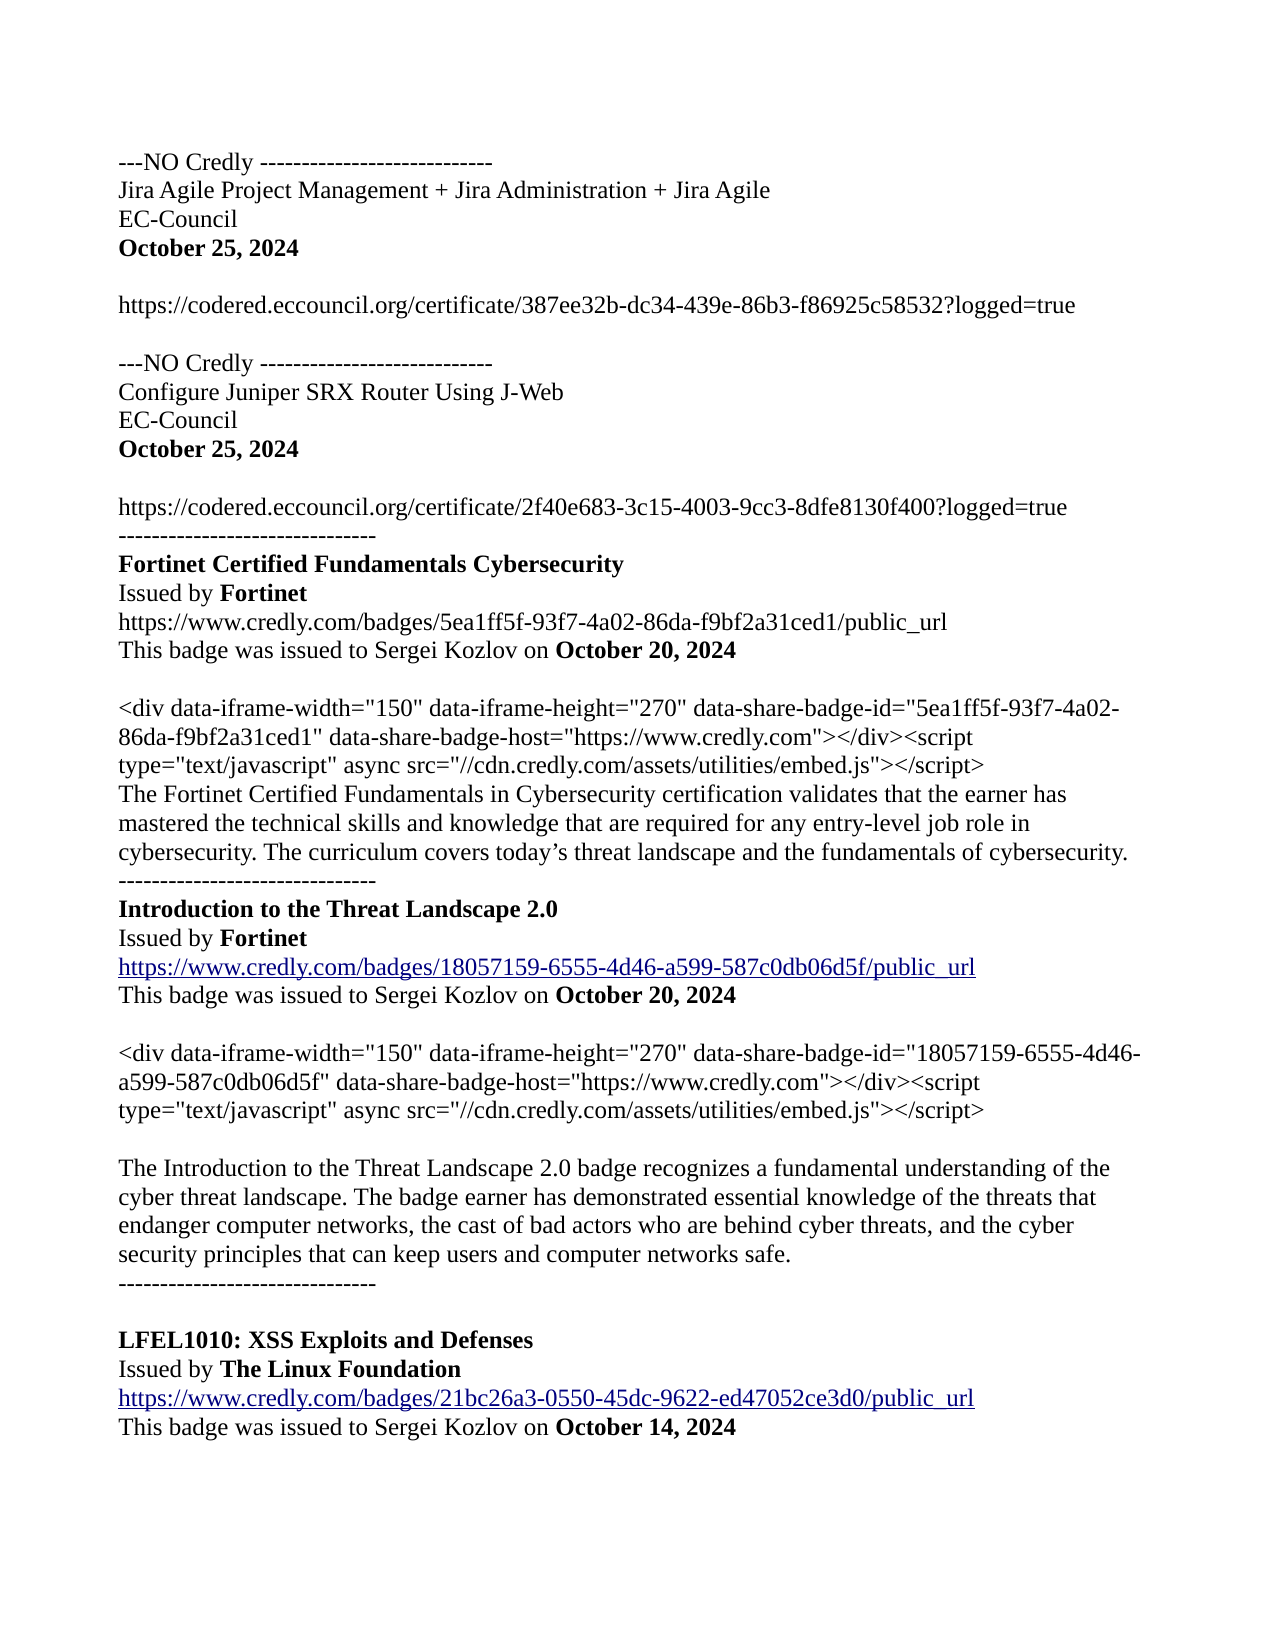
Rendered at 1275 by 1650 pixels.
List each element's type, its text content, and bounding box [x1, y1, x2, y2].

text ------------------------------- [118, 1268, 1157, 1297]
text https://www.credly.com/badges/18057159-6555-4d46-a599-587c0db06d5f/public_url [118, 952, 1157, 981]
text Issued by The Linux Foundation [118, 1354, 1157, 1383]
text ---NO Credly ---------------------------- [118, 147, 1157, 176]
text ------------------------------- [118, 866, 1157, 894]
text This badge was issued to Sergei Kozlov on October 20, 2024 [118, 981, 1157, 1009]
text Issued by Fortinet [118, 578, 1157, 607]
text Fortinet Certified Fundamentals Cybersecurity [118, 549, 1157, 578]
text https://codered.eccouncil.org/certificate/387ee32b-dc34-439e-86b3-f86925c58532?logged=true [118, 291, 1157, 319]
text https://www.credly.com/badges/5ea1ff5f-93f7-4a02-86da-f9bf2a31ced1/public_url [118, 607, 1157, 636]
text ---NO Credly ---------------------------- [118, 348, 1157, 377]
text ------------------------------- [118, 521, 1157, 549]
text Introduction to the Threat Landscape 2.0 [118, 894, 1157, 923]
text EC-Council [118, 406, 1157, 434]
text EC-Council [118, 204, 1157, 233]
text https://codered.eccouncil.org/certificate/2f40e683-3c15-4003-9cc3-8dfe8130f400?logged=true [118, 492, 1157, 521]
text The Fortinet Certified Fundamentals in Cybersecurity certification validates that the earner has mastered the technical skills and knowledge that are required for any entry-level job role in cybersecurity. The curriculum covers today’s threat landscape and the fundamentals of cybersecurity. [118, 779, 1157, 866]
text This badge was issued to Sergei Kozlov on October 14, 2024 [118, 1412, 1157, 1441]
text The Introduction to the Threat Landscape 2.0 badge recognizes a fundamental understanding of the cyber threat landscape. The badge earner has demonstrated essential knowledge of the threats that endanger computer networks, the cast of bad actors who are behind cyber threats, and the cyber security principles that can keep users and computer networks safe. [118, 1153, 1157, 1268]
text October 25, 2024 [118, 434, 1157, 463]
text https://www.credly.com/badges/21bc26a3-0550-45dc-9622-ed47052ce3d0/public_url [118, 1383, 1157, 1412]
text <div data-iframe-width="150" data-iframe-height="270" data-share-badge-id="5ea1ff5f-93f7-4a02-86da-f9bf2a31ced1" data-share-badge-host="https://www.credly.com"></div><script type="text/javascript" async src="//cdn.credly.com/assets/utilities/embed.js"></script> [118, 693, 1157, 779]
text Jira Agile Project Management + Jira Administration + Jira Agile [118, 176, 1157, 204]
text Configure Juniper SRX Router Using J-Web [118, 377, 1157, 406]
text LFEL1010: XSS Exploits and Defenses [118, 1326, 1157, 1354]
text <div data-iframe-width="150" data-iframe-height="270" data-share-badge-id="18057159-6555-4d46-a599-587c0db06d5f" data-share-badge-host="https://www.credly.com"></div><script type="text/javascript" async src="//cdn.credly.com/assets/utilities/embed.js"></script> [118, 1038, 1157, 1124]
text Issued by Fortinet [118, 923, 1157, 952]
text October 25, 2024 [118, 233, 1157, 262]
text This badge was issued to Sergei Kozlov on October 20, 2024 [118, 636, 1157, 664]
